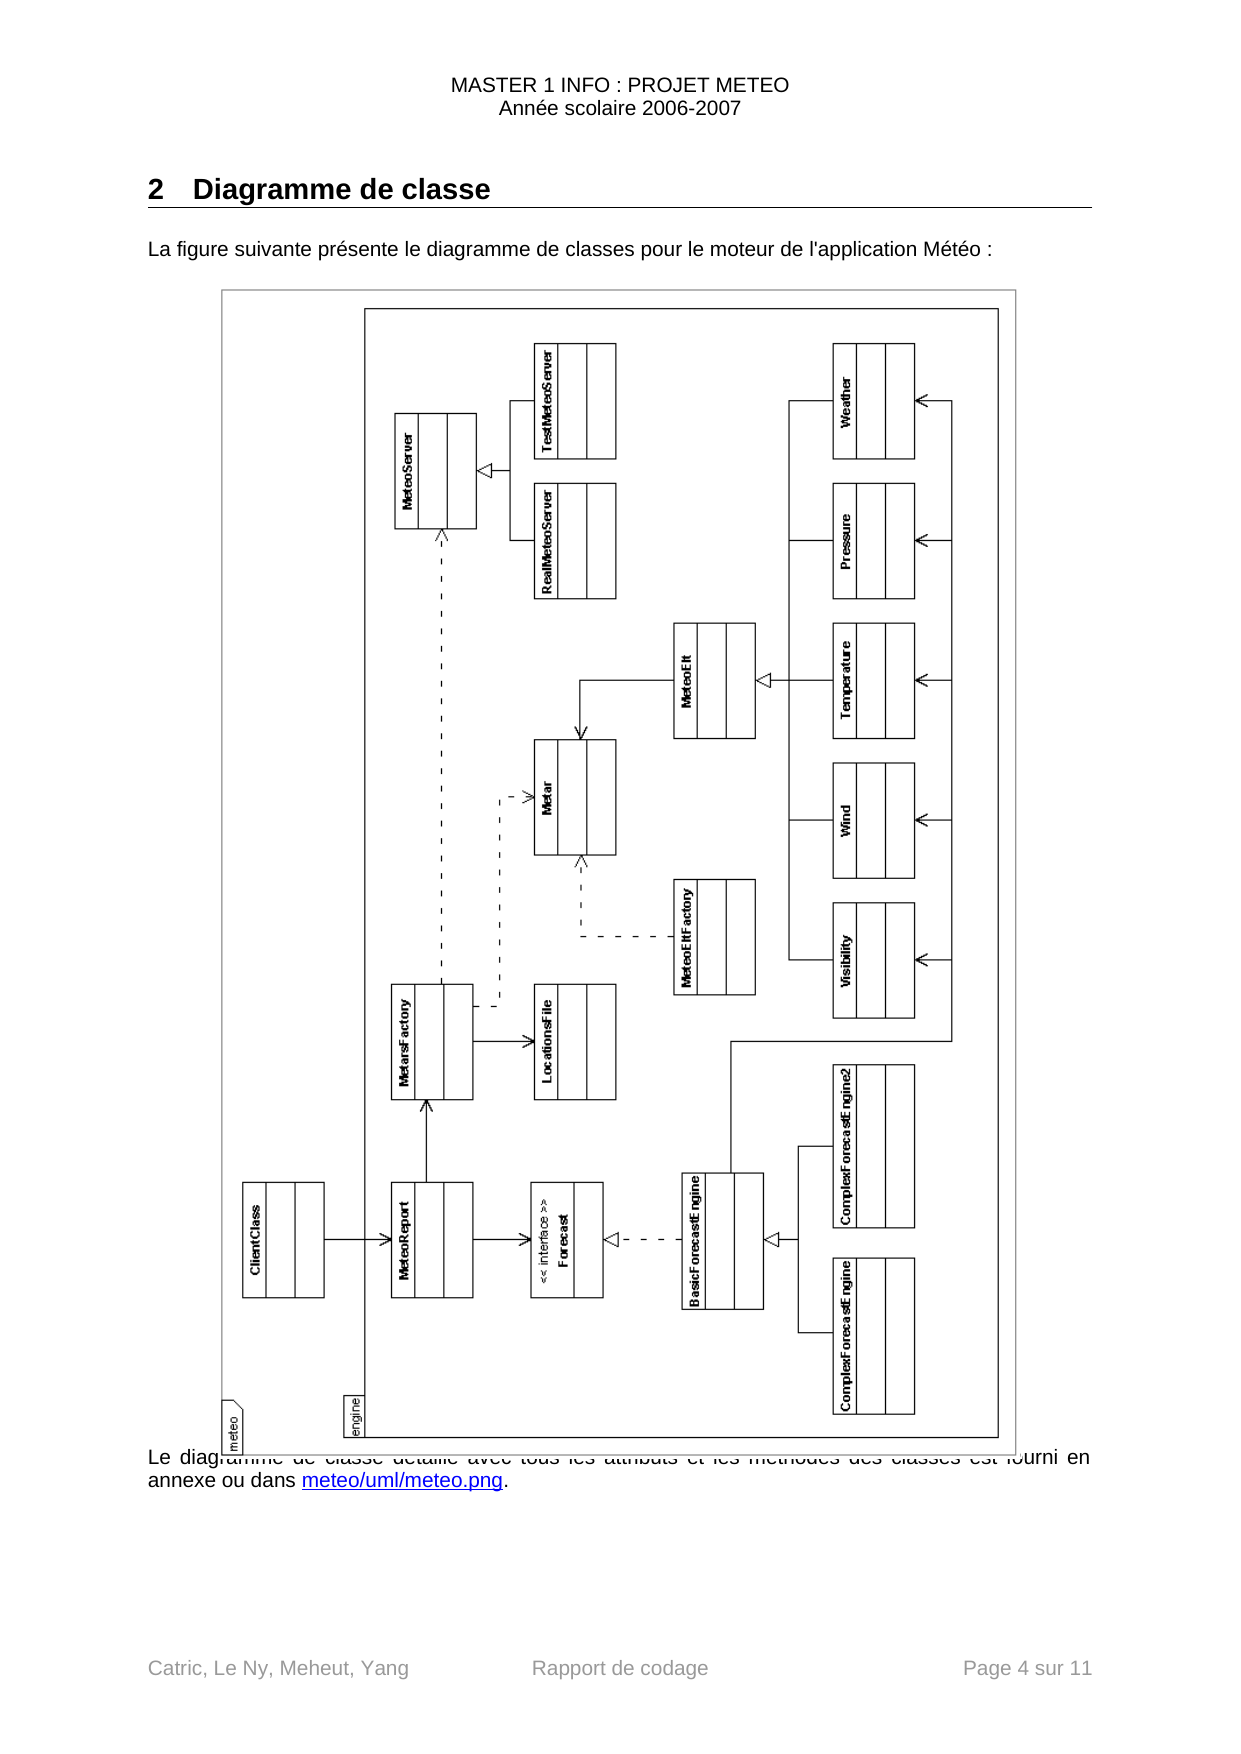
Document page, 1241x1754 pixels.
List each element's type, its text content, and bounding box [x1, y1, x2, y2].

subtitle Diagramme de classe [148, 173, 1092, 207]
picture [219, 287, 1021, 1458]
text Le diagramme de classe détaillé avec tous les attributs et les méthodes des classes est fourni en annexe ou dans meteo/uml/meteo.png. [148, 1446, 1092, 1492]
text La figure suivante présente le diagramme de classes pour le moteur de l'application Météo : [148, 238, 1092, 261]
